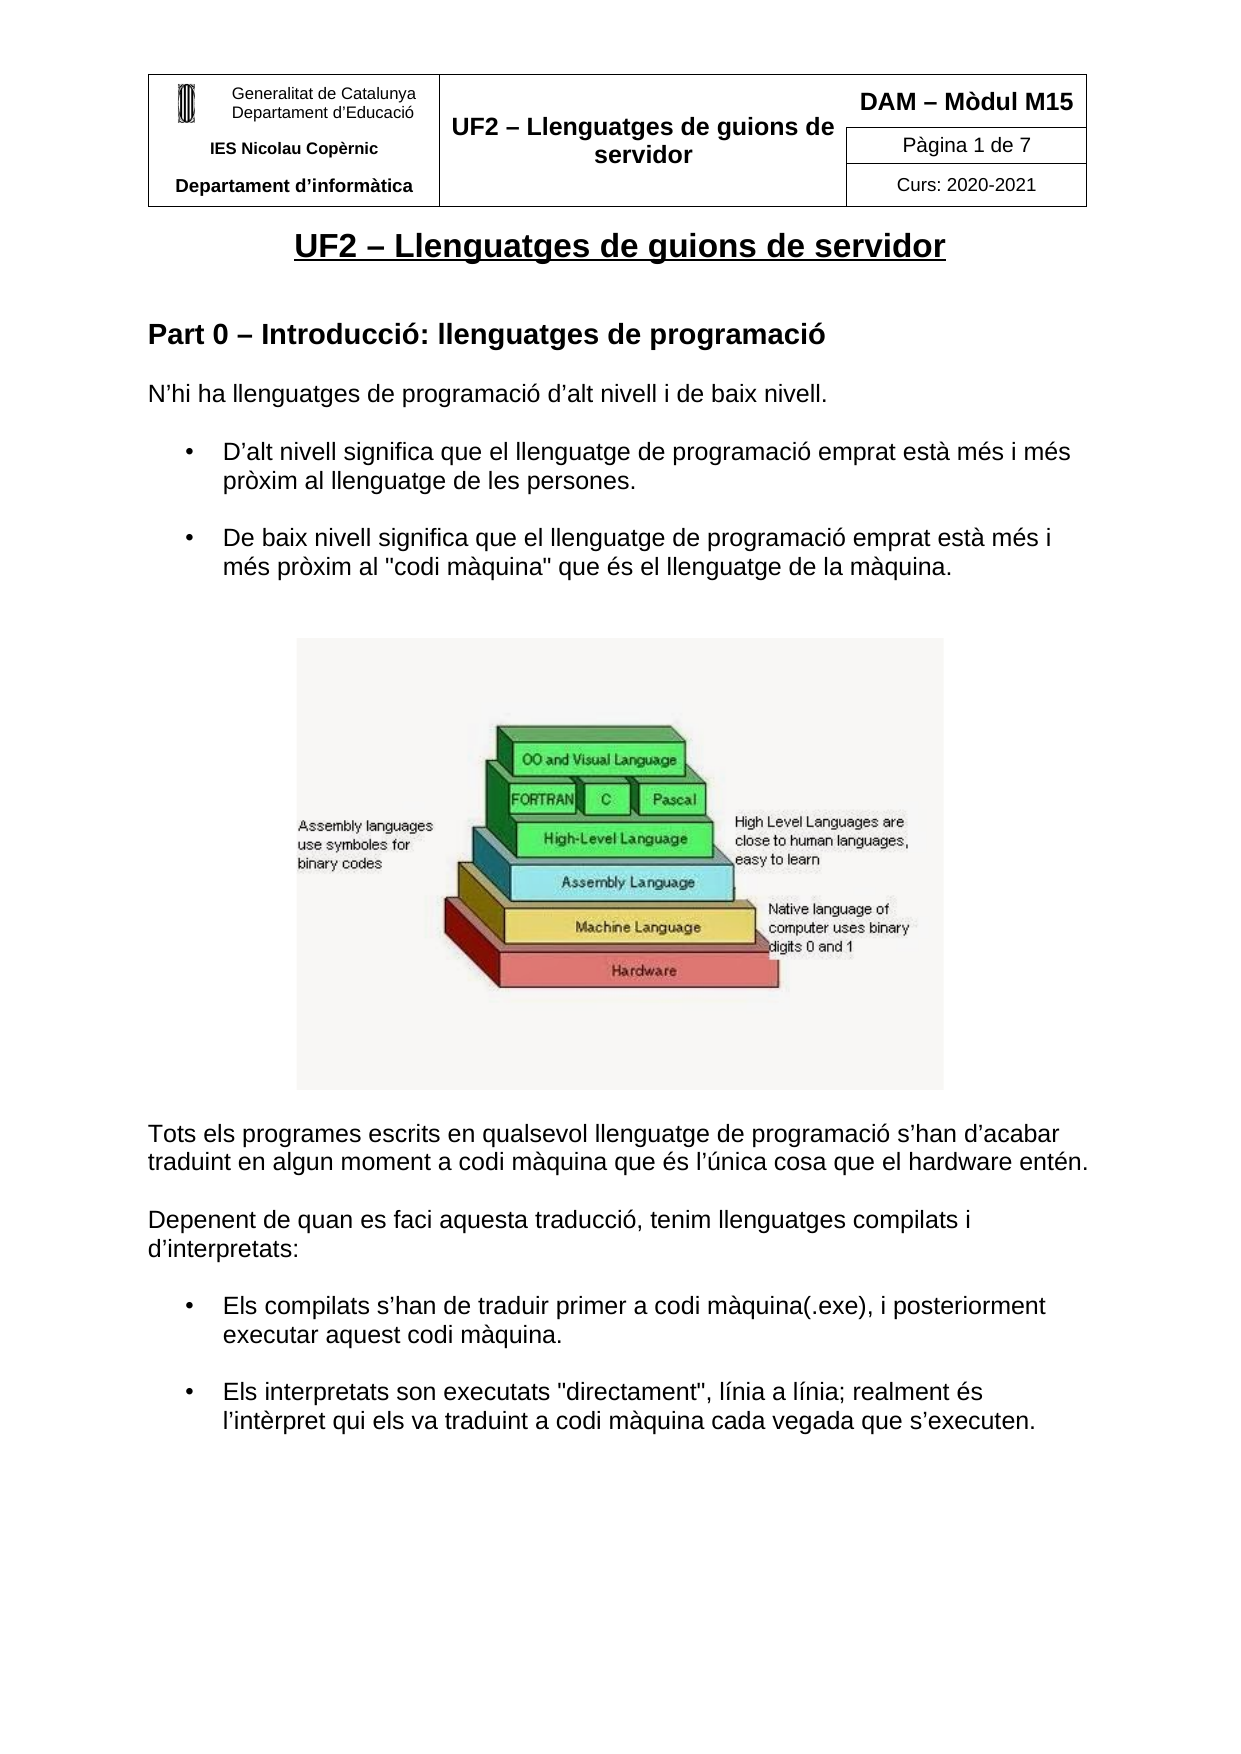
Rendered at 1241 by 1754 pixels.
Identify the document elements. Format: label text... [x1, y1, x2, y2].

list De baix nivell significa que el llenguatge de programació emprat està més i més pròxim al "codi màquina" que és el llenguatge de la màquina. [185, 523, 1092, 581]
title UF2 – Llenguatges de guions de servidor [148, 226, 1092, 264]
text Tots els programes escrits en qualsevol llenguatge de programació s’han d’acabar traduint en algun moment a codi màquina que és l’única cosa que el hardware entén. [148, 1118, 1092, 1176]
list Els interpretats son executats "directament", línia a línia; realment és l’intèrpret qui els va traduint a codi màquina cada vegada que s’executen. [185, 1377, 1092, 1435]
list Els compilats s’han de traduir primer a codi màquina(.exe), i posteriorment executar aquest codi màquina. [185, 1291, 1092, 1349]
text Depenent de quan es faci aquesta traducció, tenim llenguatges compilats i d’interpretats: [148, 1205, 1092, 1262]
picture [296, 638, 944, 1090]
list D’alt nivell significa que el llenguatge de programació emprat està més i més pròxim al llenguatge de les persones. [185, 437, 1092, 494]
subtitle Part 0 – Introducció: llenguatges de programació [148, 317, 1092, 351]
text N’hi ha llenguatges de programació d’alt nivell i de baix nivell. [148, 379, 1092, 408]
